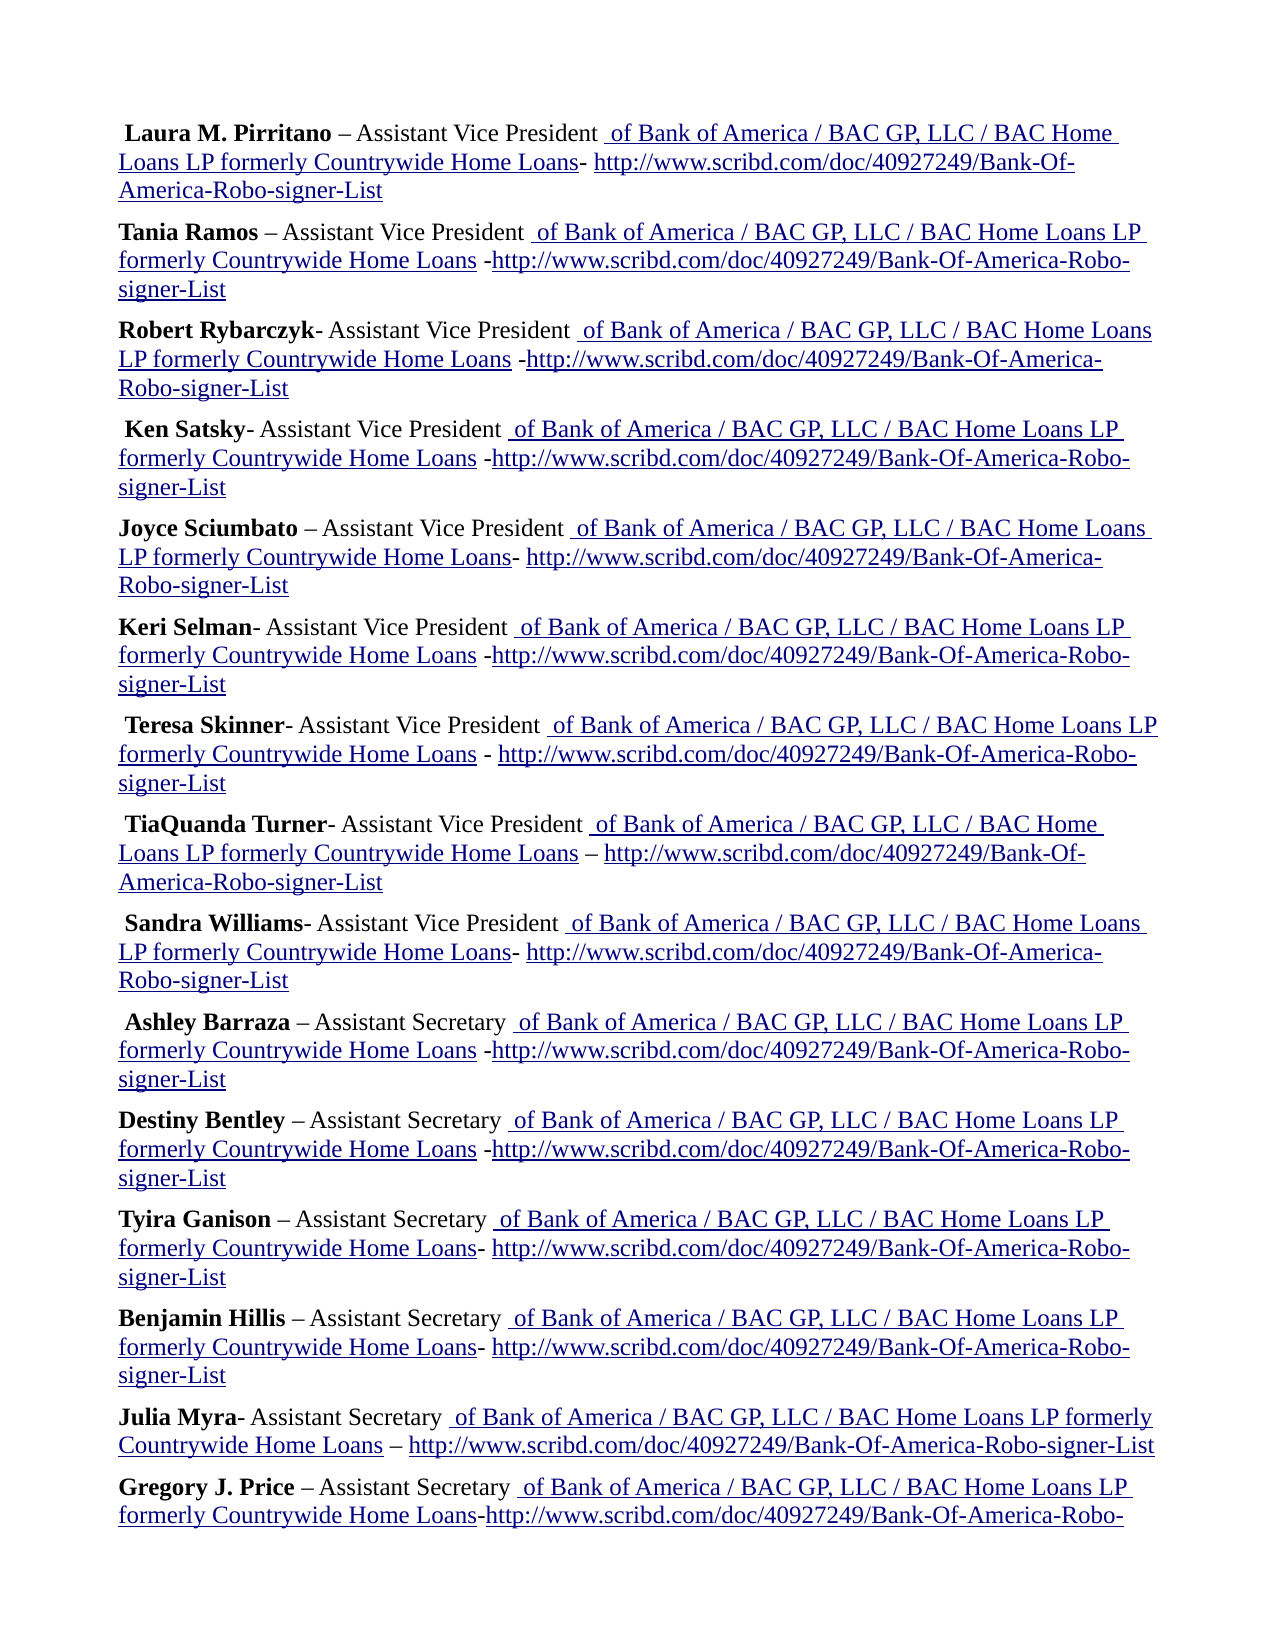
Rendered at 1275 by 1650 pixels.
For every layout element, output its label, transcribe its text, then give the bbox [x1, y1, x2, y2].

text Laura M. Pirritano – Assistant Vice President of Bank of America / BAC GP, LLC / BAC Home Loans LP formerly Countrywide Home Loans- http://www.scribd.com/doc/40927249/Bank-Of-America-Robo-signer-List [118, 118, 1157, 204]
text Julia Myra- Assistant Secretary of Bank of America / BAC GP, LLC / BAC Home Loans LP formerly Countrywide Home Loans – http://www.scribd.com/doc/40927249/Bank-Of-America-Robo-signer-List [118, 1402, 1157, 1459]
text Destiny Bentley – Assistant Secretary of Bank of America / BAC GP, LLC / BAC Home Loans LP formerly Countrywide Home Loans -http://www.scribd.com/doc/40927249/Bank-Of-America-Robo-signer-List [118, 1106, 1157, 1192]
text Keri Selman- Assistant Vice President of Bank of America / BAC GP, LLC / BAC Home Loans LP formerly Countrywide Home Loans ­-http://www.scribd.com/doc/40927249/Bank-Of-America-Robo-signer-List [118, 612, 1157, 698]
text Robert Rybarczyk- Assistant Vice President of Bank of America / BAC GP, LLC / BAC Home Loans LP formerly Countrywide Home Loans ­-http://www.scribd.com/doc/40927249/Bank-Of-America-Robo-signer-List [118, 316, 1157, 402]
text TiaQuanda Turner- Assistant Vice President of Bank of America / BAC GP, LLC / BAC Home Loans LP formerly Countrywide Home Loans – http://www.scribd.com/doc/40927249/Bank-Of-America-Robo-signer-List [118, 809, 1157, 896]
text Gregory J. Price – Assistant Secretary of Bank of America / BAC GP, LLC / BAC Home Loans LP formerly Countrywide Home Loans-http://www.scribd.com/doc/40927249/Bank-Of-America-Robo- [118, 1472, 1157, 1529]
text Ken Satsky- Assistant Vice President of Bank of America / BAC GP, LLC / BAC Home Loans LP formerly Countrywide Home Loans -http://www.scribd.com/doc/40927249/Bank-Of-America-Robo-signer-List [118, 414, 1157, 501]
text Ashley Barraza – Assistant Secretary of Bank of America / BAC GP, LLC / BAC Home Loans LP formerly Countrywide Home Loans -http://www.scribd.com/doc/40927249/Bank-Of-America-Robo-signer-List [118, 1007, 1157, 1093]
text Sandra Williams- Assistant Vice President of Bank of America / BAC GP, LLC / BAC Home Loans LP formerly Countrywide Home Loans- http://www.scribd.com/doc/40927249/Bank-Of-America-Robo-signer-List [118, 908, 1157, 994]
text Tania Ramos – Assistant Vice President of Bank of America / BAC GP, LLC / BAC Home Loans LP formerly Countrywide Home Loans ­-http://www.scribd.com/doc/40927249/Bank-Of-America-Robo-signer-List [118, 217, 1157, 303]
text Tyira Ganison – Assistant Secretary of Bank of America / BAC GP, LLC / BAC Home Loans LP formerly Countrywide Home Loans- http://www.scribd.com/doc/40927249/Bank-Of-America-Robo-signer-List [118, 1204, 1157, 1291]
text Benjamin Hillis – Assistant Secretary of Bank of America / BAC GP, LLC / BAC Home Loans LP formerly Countrywide Home Loans- http://www.scribd.com/doc/40927249/Bank-Of-America-Robo-signer-List [118, 1303, 1157, 1389]
text Joyce Sciumbato – Assistant Vice President of Bank of America / BAC GP, LLC / BAC Home Loans LP formerly Countrywide Home Loans- http://www.scribd.com/doc/40927249/Bank-Of-America-Robo-signer-List [118, 513, 1157, 599]
text Teresa Skinner- Assistant Vice President of Bank of America / BAC GP, LLC / BAC Home Loans LP formerly Countrywide Home Loans ­- http://www.scribd.com/doc/40927249/Bank-Of-America-Robo-signer-List [118, 711, 1157, 797]
